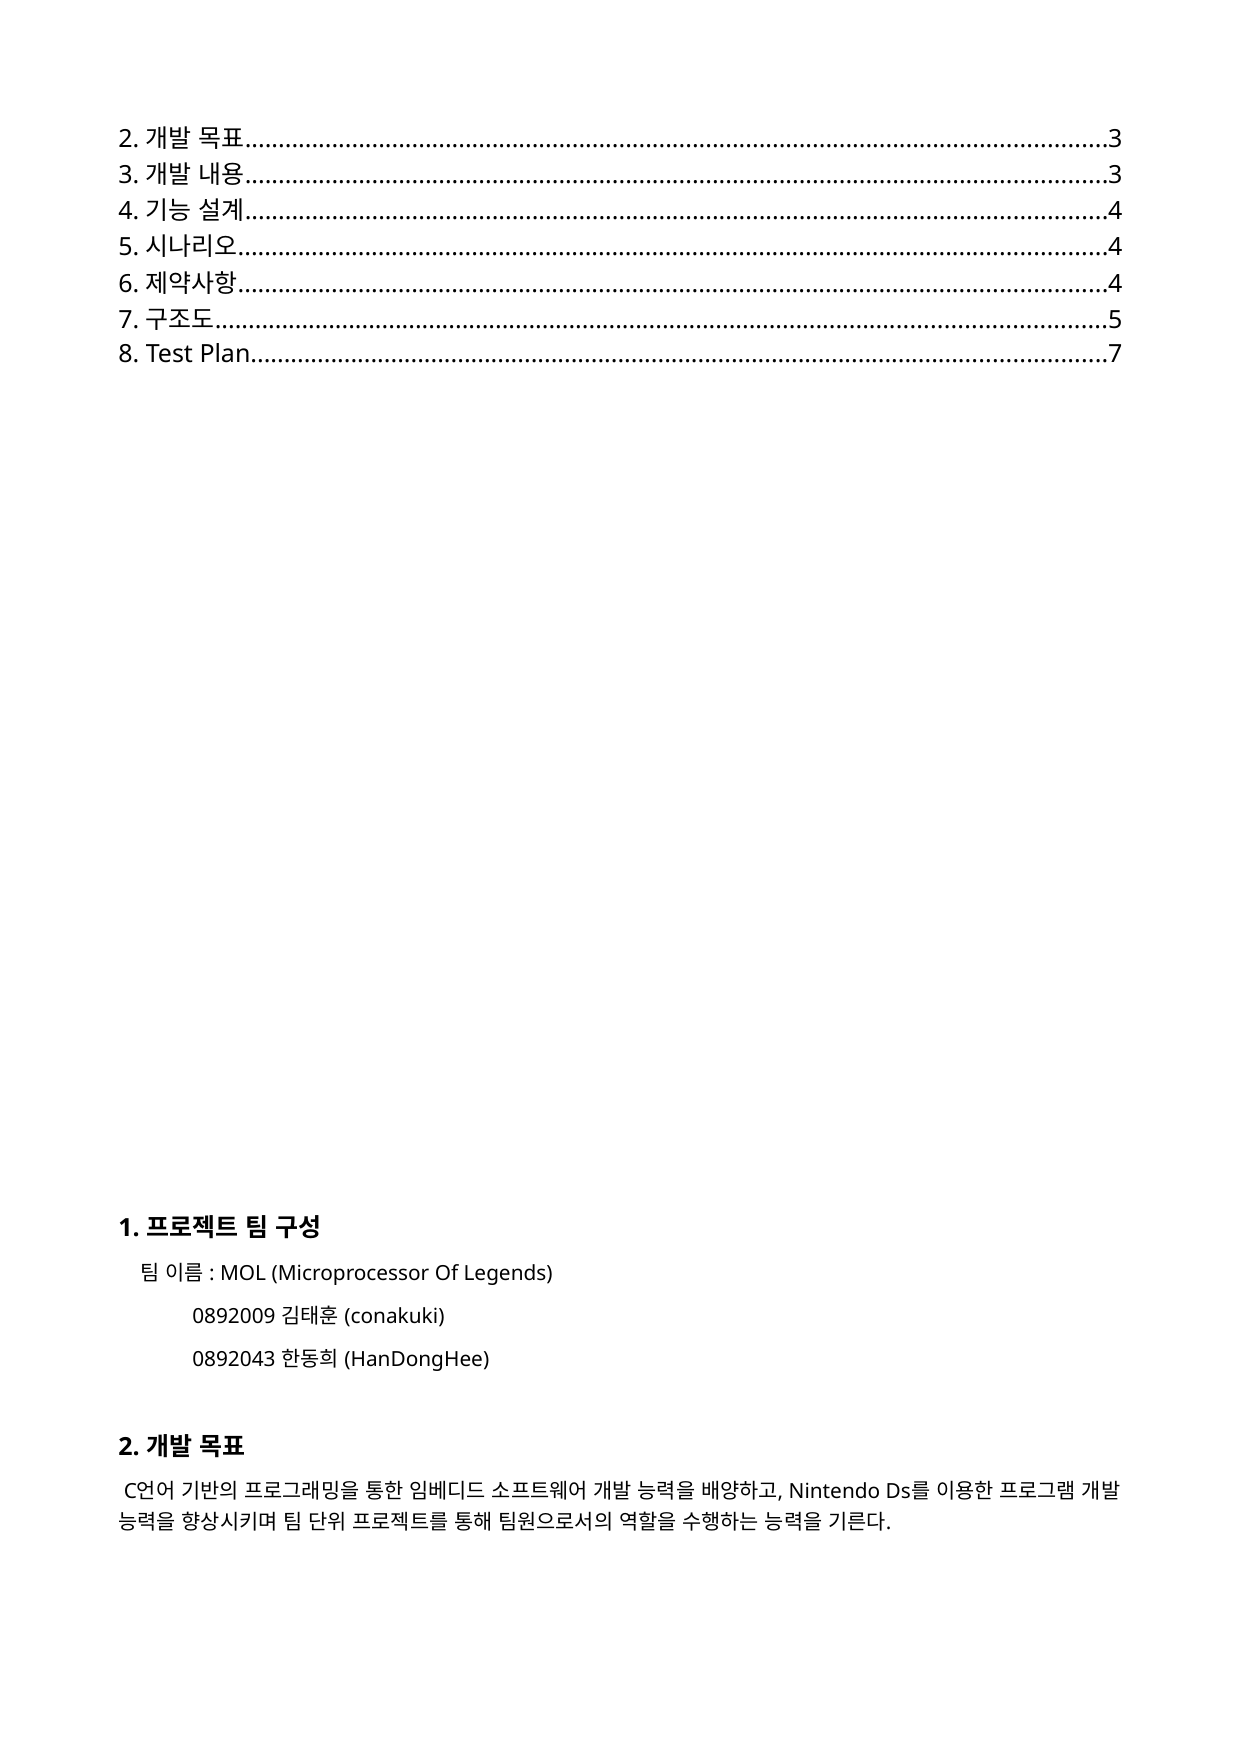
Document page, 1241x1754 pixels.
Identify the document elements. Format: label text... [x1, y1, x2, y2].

subtitle 1. 프로젝트 팀 구성 [118, 1208, 1122, 1244]
text 0892043 한동희 (HanDongHee) [118, 1342, 1122, 1372]
text 8. Test Plan 7 [118, 336, 1122, 370]
text 0892009 김태훈 (conakuki) [118, 1299, 1122, 1330]
subtitle 2. 개발 목표 [118, 1426, 1122, 1462]
text 4. 기능 설계 4 [118, 191, 1122, 227]
text 2. 개발 목표 3 [118, 118, 1122, 154]
text 7. 구조도 5 [118, 299, 1122, 336]
text 5. 시나리오 4 [118, 227, 1122, 263]
text 6. 제약사항 4 [118, 263, 1122, 299]
text 팀 이름 : MOL (Microprocessor Of Legends) [118, 1257, 1122, 1287]
text C언어 기반의 프로그래밍을 통한 임베디드 소프트웨어 개발 능력을 배양하고, Nintendo Ds를 이용한 프로그램 개발 능력을 향상시키며 팀 단위 프로젝트를 통해 팀원으로서의 역할을 수행하는 능력을 기른다. [118, 1475, 1122, 1535]
text 3. 개발 내용 3 [118, 154, 1122, 191]
